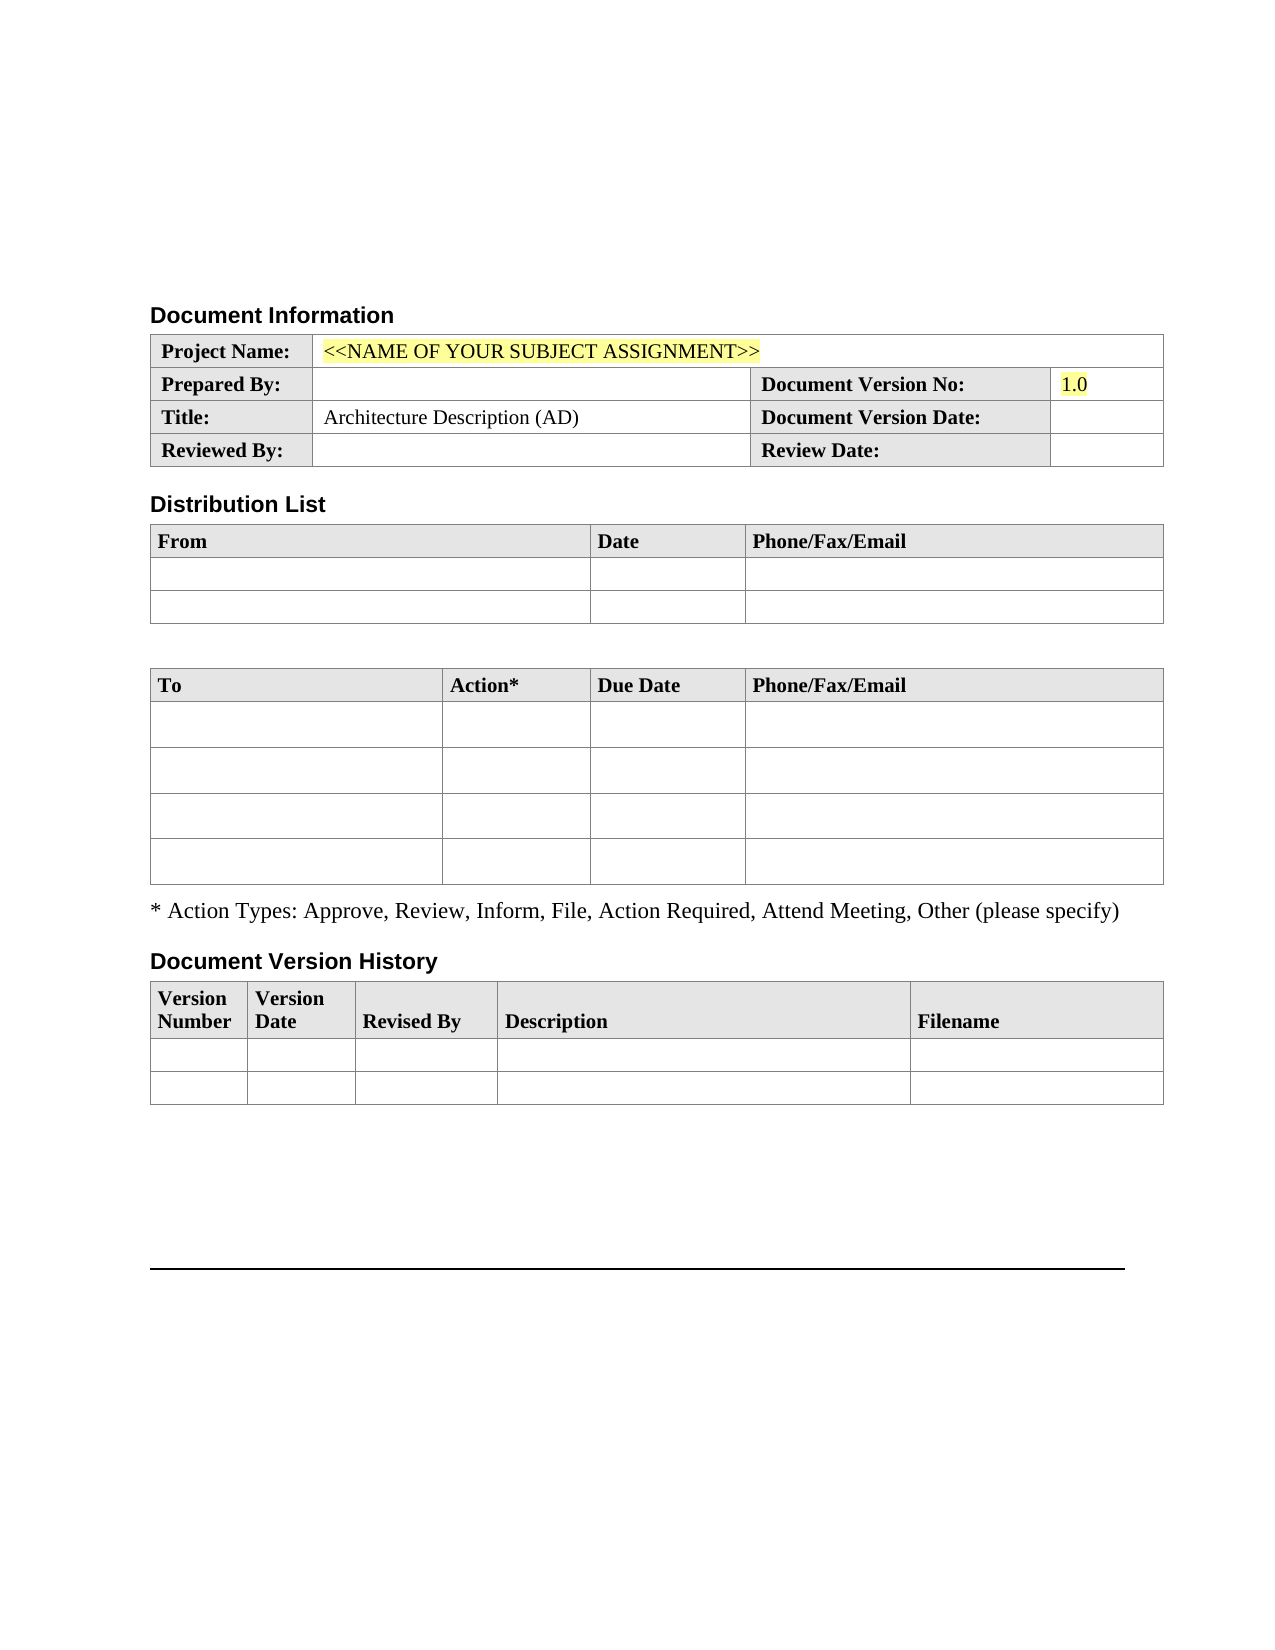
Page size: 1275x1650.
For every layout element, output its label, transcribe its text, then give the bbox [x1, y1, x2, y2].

table_header Action* [443, 669, 590, 701]
table_cell [248, 1072, 355, 1103]
table_header Version Date [248, 982, 355, 1038]
table_cell [443, 839, 590, 884]
table_cell Prepared By: [151, 368, 312, 400]
subtitle Document Information [150, 302, 1125, 328]
table_cell [498, 1039, 910, 1071]
table_cell [443, 702, 590, 747]
table_cell [591, 748, 745, 792]
table_cell [911, 1072, 1163, 1103]
table_cell [746, 794, 1163, 838]
table_cell Document Version Date: [751, 401, 1050, 433]
table_cell [746, 591, 1163, 623]
table_cell [443, 794, 590, 838]
table_header Revised By [356, 982, 497, 1038]
table_cell [911, 1039, 1163, 1071]
table_cell [746, 748, 1163, 792]
table_header Phone/Fax/Email [746, 669, 1163, 701]
table_cell Document Version No: [751, 368, 1050, 400]
table_cell [151, 1072, 247, 1103]
table_cell [356, 1039, 497, 1071]
table_cell [746, 702, 1163, 747]
table_cell Architecture Description (AD) [313, 401, 750, 433]
table_header Description [498, 982, 910, 1038]
table_header Phone/Fax/Email [746, 525, 1163, 557]
table_cell [151, 702, 442, 747]
table_cell [151, 1039, 247, 1071]
table_header Filename [911, 982, 1163, 1038]
subtitle Distribution List [150, 491, 1125, 518]
table_cell [591, 839, 745, 884]
table_header Due Date [591, 669, 745, 701]
table_cell [151, 748, 442, 792]
table_cell Review Date: [751, 434, 1050, 466]
table_cell [356, 1072, 497, 1103]
table_cell [591, 591, 745, 623]
subtitle Document Version History [150, 948, 1125, 974]
table_cell [746, 558, 1163, 590]
table_header Project Name: [151, 335, 312, 367]
table_cell [591, 794, 745, 838]
table_cell Title: [151, 401, 312, 433]
table_header Version Number [151, 982, 247, 1038]
table_cell [1051, 401, 1163, 433]
table_cell [591, 558, 745, 590]
table_cell Reviewed By: [151, 434, 312, 466]
text * Action Types: Approve, Review, Inform, File, Action Required, Attend Meeting, Other (please specify) [150, 897, 1125, 923]
table_cell [591, 702, 745, 747]
table_cell 1.0 [1051, 368, 1163, 400]
table_header <<NAME OF YOUR SUBJECT ASSIGNMENT>> [313, 335, 1163, 367]
table_cell [313, 434, 750, 466]
table_cell [443, 748, 590, 792]
table_cell [313, 368, 750, 400]
table_header Date [591, 525, 745, 557]
table_header From [151, 525, 590, 557]
table_header To [151, 669, 442, 701]
table_cell [498, 1072, 910, 1103]
table_cell [151, 558, 590, 590]
table_cell [248, 1039, 355, 1071]
table_cell [151, 794, 442, 838]
table_cell [746, 839, 1163, 884]
table_cell [151, 839, 442, 884]
table_cell [1051, 434, 1163, 466]
table_cell [151, 591, 590, 623]
